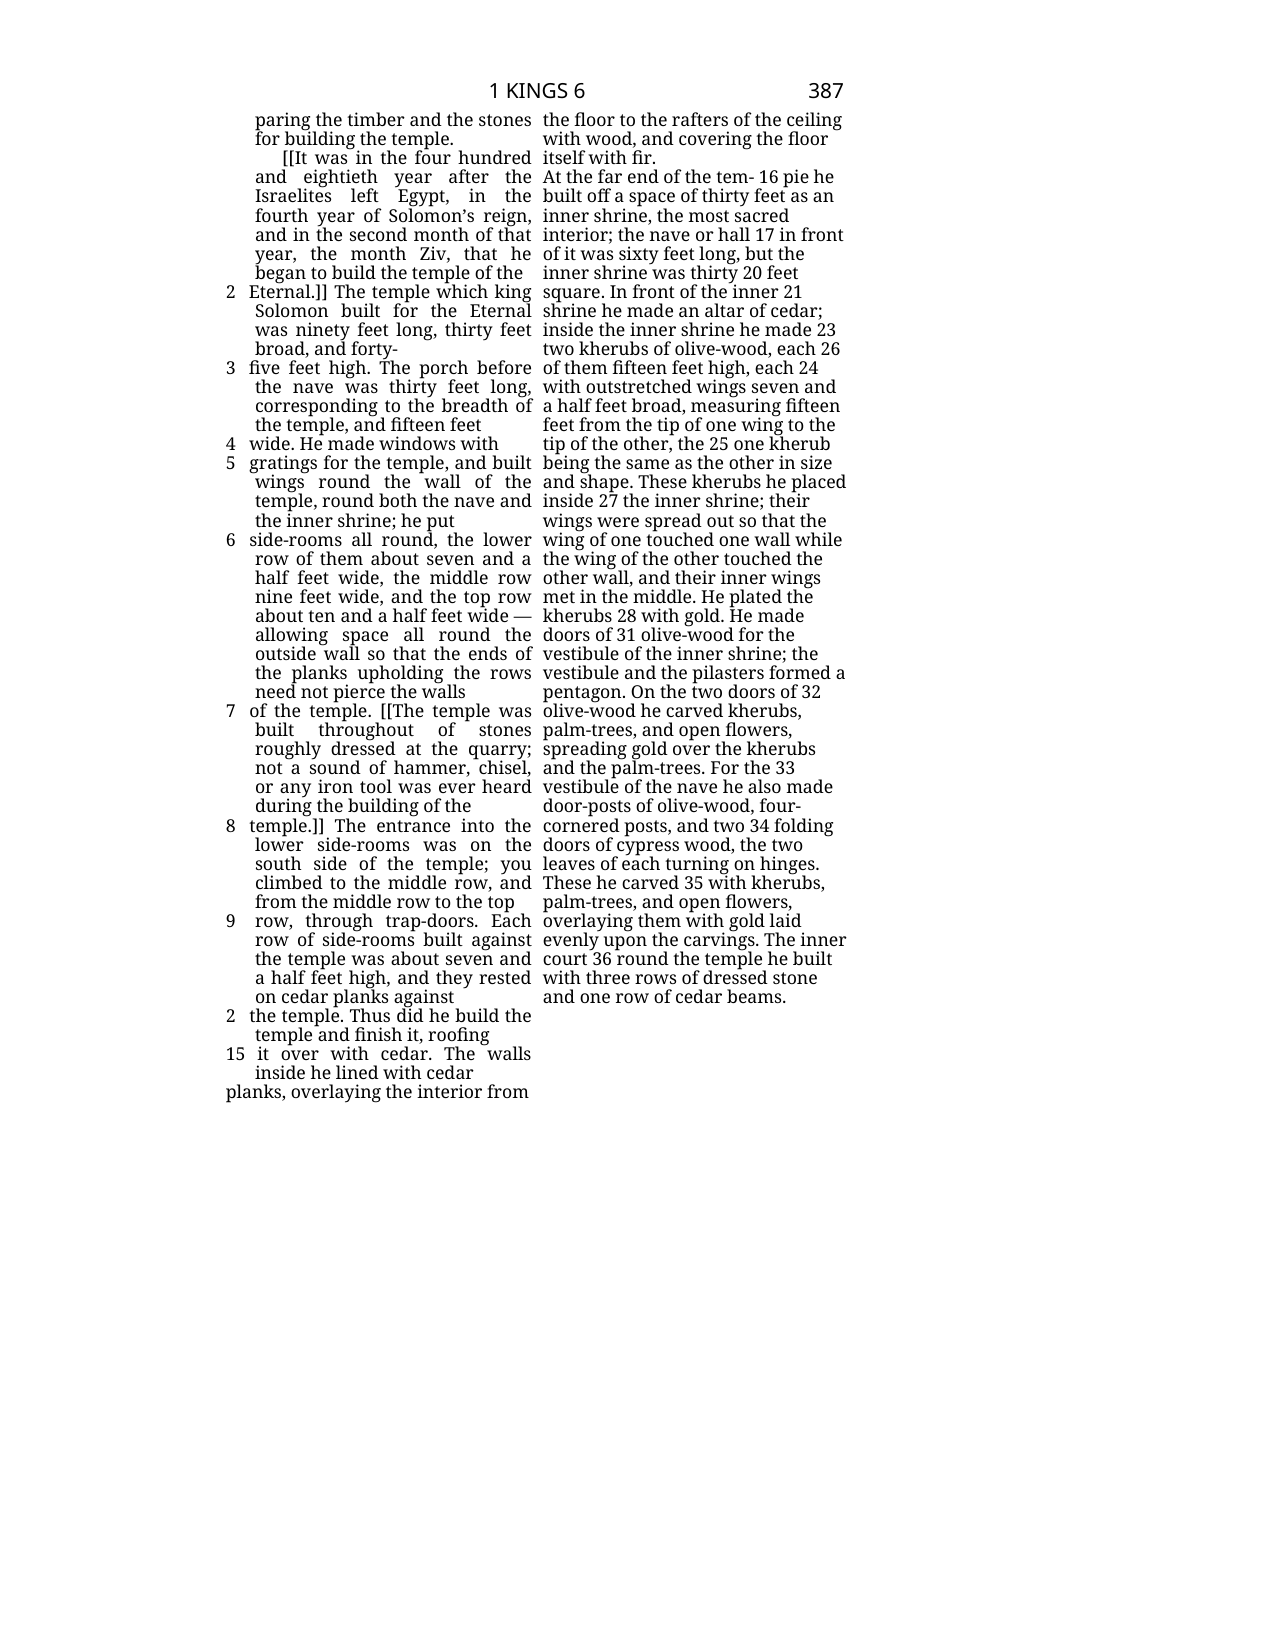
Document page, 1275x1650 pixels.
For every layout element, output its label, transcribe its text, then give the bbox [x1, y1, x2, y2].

list the temple. Thus did he build the temple and finish it, roofing [226, 1007, 532, 1046]
text planks, overlaying the interior from [226, 1084, 532, 1103]
text paring the timber and the stones for building the temple. [255, 111, 532, 149]
text the floor to the rafters of the ceiling with wood, and cov­ering the floor itself with fir. [543, 111, 849, 169]
list Eternal.]] The temple which king Solomon built for the Eternal was ninety feet long, thirty feet broad, and forty- [226, 283, 532, 359]
list of the temple. [[The temple was built throughout of stones roughly dressed at the quarry; not a sound of hammer, chisel, or any iron tool was ever heard during the building of the [226, 702, 532, 817]
list temple.]] The entrance into the lower side-rooms was on the south side of the temple; you climbed to the middle row, and from the middle row to the top [226, 817, 532, 912]
text At the far end of the tem- 16 pie he built off a space of thirty feet as an inner shrine, the most sacred interior; the nave or hall 17 in front of it was sixty feet long, but the inner shrine was thirty 20 feet square. In front of the inner 21 shrine he made an altar of cedar; inside the inner shrine he made 23 two kherubs of olive-wood, each 26 of them fifteen feet high, each 24 with outstretched wings seven and a half feet broad, measuring fifteen feet from the tip of one wing to the tip of the other, the 25 one kherub being the same as the other in size and shape. These kherubs he placed inside 27 the inner shrine; their wings were spread out so that the wing of one touched one wall while the wing of the other touched the other wall, and their inner wings met in the middle. He plated the kherubs 28 with gold. He made doors of 31 olive-wood for the vestibule of the inner shrine; the vestibule and the pilasters formed a pen­tagon. On the two doors of 32 olive-wood he carved kherubs, palm-trees, and open flowers, spreading gold over the kherubs and the palm-trees. For the 33 vestibule of the nave he also made door-posts of olive-wood, four-cornered posts, and two 34 folding doors of cypress wood, the two leaves of each turning on hinges. These he carved 35 with kherubs, palm-trees, and open flowers, overlaying them with gold laid evenly upon the carvings. The inner court 36 round the temple he built with three rows of dressed stone and one row of cedar beams. [543, 169, 849, 1007]
list wide. He made windows with [226, 436, 532, 454]
list side-rooms all round, the lower row of them about seven and a half feet wide, the middle row nine feet wide, and the top row about ten and a half feet wide —allowing space all round the outside wall so that the ends of the planks upholding the rows need not pierce the walls [226, 531, 532, 702]
list row, through trap-doors. Each row of side-rooms built against the temple was about seven and a half feet high, and they rested on cedar planks against [226, 912, 532, 1007]
list gratings for the temple, and built wings round the wall of the temple, round both the nave and the inner shrine; he put [226, 454, 532, 531]
text 15 it over with cedar. The walls inside he lined with cedar [226, 1046, 532, 1084]
list five feet high. The porch before the nave was thirty feet long, corresponding to the breadth of the temple, and fifteen feet [226, 359, 532, 436]
text [[It was in the four hundred and eightieth year after the Israelites left Egypt, in the fourth year of Solomon’s reign, and in the second month of that year, the month Ziv, that he began to build the temple of the [255, 149, 532, 283]
